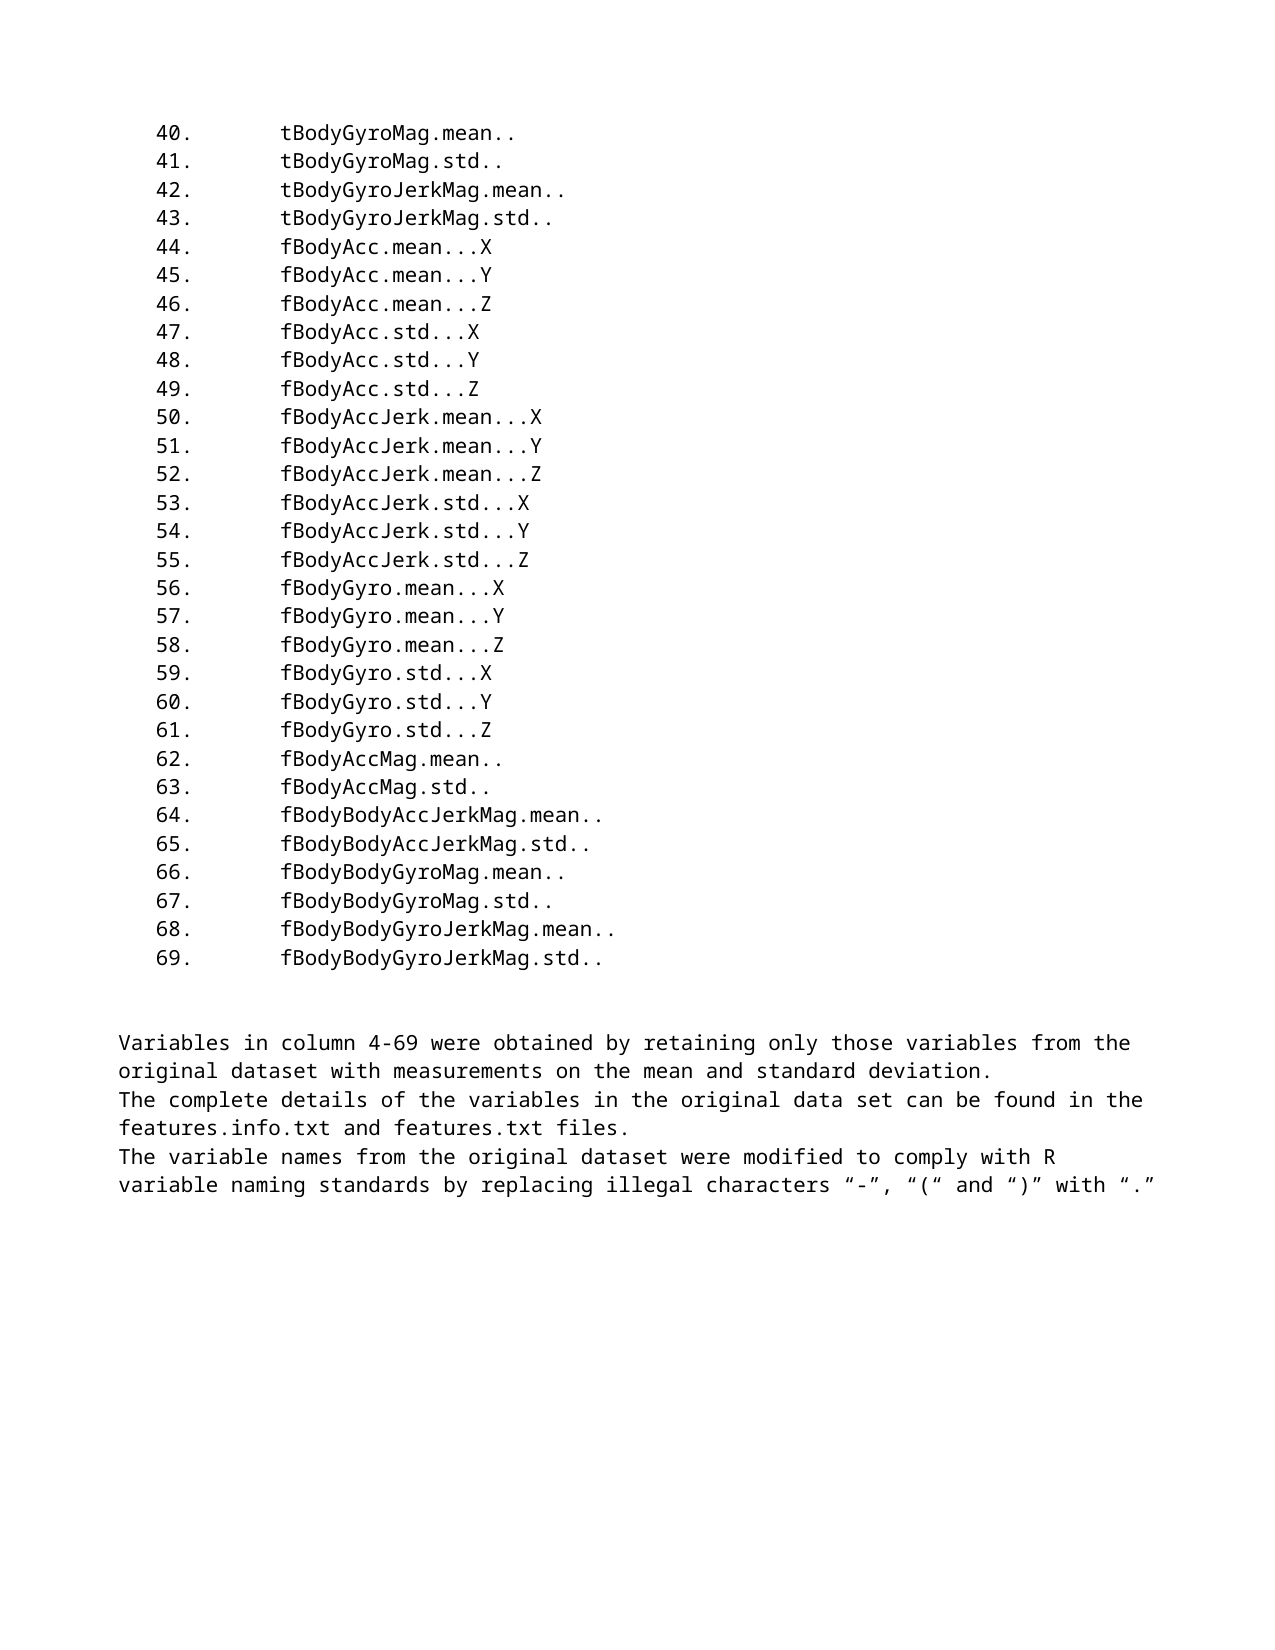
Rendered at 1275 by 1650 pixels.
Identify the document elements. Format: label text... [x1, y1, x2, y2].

list tBodyGyroJerkMag.mean.. [156, 175, 1157, 203]
list fBodyGyro.mean...Y [156, 602, 1157, 630]
list fBodyAccJerk.mean...X [156, 402, 1157, 431]
list fBodyAcc.mean...Y [156, 260, 1157, 289]
list tBodyGyroMag.std.. [156, 147, 1157, 175]
list fBodyAccJerk.std...Z [156, 545, 1157, 573]
list fBodyBodyAccJerkMag.std.. [156, 829, 1157, 857]
list fBodyBodyGyroJerkMag.std.. [156, 943, 1157, 971]
text The complete details of the variables in the original data set can be found in the features.info.txt and features.txt files. [118, 1085, 1157, 1142]
list fBodyBodyGyroJerkMag.mean.. [156, 914, 1157, 943]
list fBodyAcc.std...X [156, 317, 1157, 346]
text The variable names from the original dataset were modified to comply with R variable naming standards by replacing illegal characters “-”, “(“ and “)” with “.” [118, 1142, 1157, 1199]
list fBodyAccJerk.std...Y [156, 516, 1157, 545]
list fBodyBodyAccJerkMag.mean.. [156, 801, 1157, 829]
list fBodyGyro.std...X [156, 658, 1157, 687]
list fBodyAcc.std...Y [156, 346, 1157, 374]
list fBodyBodyGyroMag.mean.. [156, 857, 1157, 886]
list fBodyAccJerk.std...X [156, 488, 1157, 516]
list fBodyAcc.std...Z [156, 374, 1157, 402]
list fBodyAcc.mean...Z [156, 289, 1157, 317]
list fBodyAccMag.std.. [156, 772, 1157, 801]
list tBodyGyroMag.mean.. [156, 118, 1157, 147]
list tBodyGyroJerkMag.std.. [156, 203, 1157, 232]
list fBodyGyro.mean...X [156, 573, 1157, 602]
list fBodyBodyGyroMag.std.. [156, 886, 1157, 914]
text Variables in column 4-69 were obtained by retaining only those variables from the original dataset with measurements on the mean and standard deviation. [118, 1028, 1157, 1085]
list fBodyAccMag.mean.. [156, 744, 1157, 772]
list fBodyAcc.mean...X [156, 232, 1157, 260]
list fBodyAccJerk.mean...Y [156, 431, 1157, 459]
list fBodyGyro.std...Z [156, 715, 1157, 744]
list fBodyGyro.std...Y [156, 687, 1157, 715]
list fBodyAccJerk.mean...Z [156, 459, 1157, 488]
list fBodyGyro.mean...Z [156, 630, 1157, 658]
